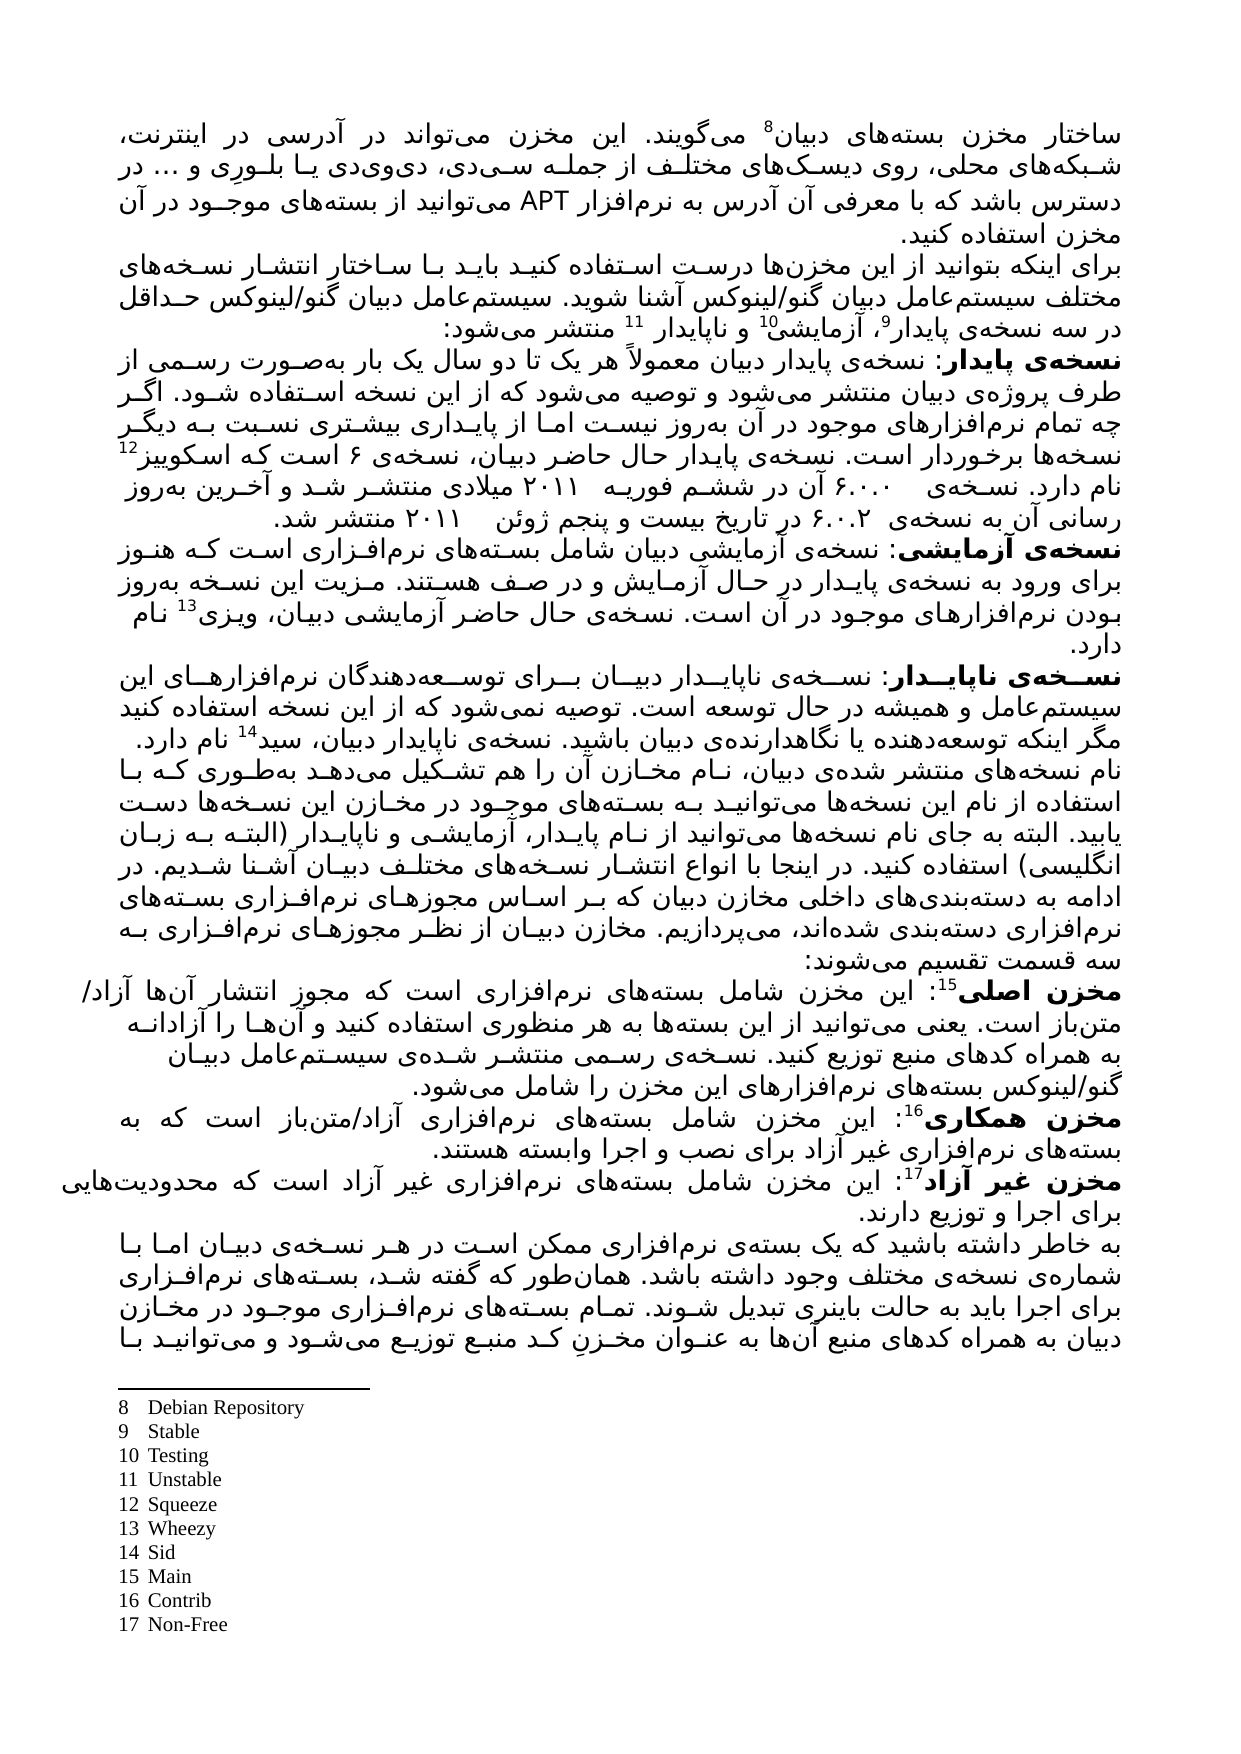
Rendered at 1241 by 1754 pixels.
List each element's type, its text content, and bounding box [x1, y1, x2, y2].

text نسخه‌ی پایدار: نسخه‌ی پایدار دبیان معمولاً هر یک تا دو سال یک بار به‌صورت رسمی از طرف پروژه‌ی دبیان منتشر می‌شود و توصیه می‌شود که از این نسخه استفاده شود. اگر چه تمام نرم‌افزارهای موجود در آن به‌روز نیست اما از پایداری بیشتری نسبت به دیگر نسخه‌ها برخوردار است. نسخه‌ی پایدار حال حاضر دبیان، نسخه‌ی ۶ است که اسکوییز نام دارد. نسخه‌ی ۶.۰.۰ آن در ششم فوریه ۲۰۱۱ میلادی منتشر شد و آخرین به‌روز رسانی آن به نسخه‌ی ۶.۰.۲ در تاریخ بیست و پنجم ژوئن ۲۰۱۱ منتشر شد. [118, 344, 1122, 534]
text بسته‌های نرم‌افزاری به صورت فایل‌های فشرده‌ای با ساختاری خاص و با پسوند «deb.» ساخته می‌شوند و در ساختار دایرکتوری خاصی که بر مبنای حرف اول نام بسته مشخص شده است، دسته‌بندی می‌شوند. در رأس این دسته‌بندی فایل فشرده‌ای وجود دارد که Packages.tar.gz نام دارد و حاوی لیست بسته‌های نرم‌افزاری موجود به همراه جزئیات آن‌ها مانند اطلاعات بسته‌ها، وابستگی‌های آن‌ها و … در دایرکتوری حاضر است. به این ساختار مخزن بسته‌های دبیان می‌گویند. این مخزن می‌تواند در آدرسی در اینترنت، شبکه‌های محلی، روی دیسک‌های مختلف از جمله سی‌دی، دی‌وی‌دی یا بلورِی و … در دسترس باشد که با معرفی آن آدرس به نرم‌افزار APT می‌توانید از بسته‌های موجود در آن مخزن استفاده کنید. [118, 118, 1122, 250]
text برای اینکه بتوانید از این مخزن‌ها درست استفاده کنید باید با ساختار انتشار نسخه‌های مختلف سیستم‌عامل دبیان گنو/لینوکس آشنا شوید. سیستم‌عامل دبیان گنو/لینوکس حداقل در سه نسخه‌ی پایدار، آزمایشی و ناپایدار منتشر می‌شود: [118, 250, 1122, 344]
text مخزن اصلی: این مخزن شامل بسته‌های نرم‌افزاری است که مجوز انتشار آن‌ها آزاد/‌متن‌باز است. یعنی می‌توانید از این بسته‌ها به هر منظوری استفاده کنید و آن‌ها را آزادانه به همراه کدهای منبع توزیع کنید. نسخه‌ی رسمی منتشر شده‌ی سیستم‌عامل دبیان گنو/لینوکس بسته‌های نرم‌افزارهای این مخزن را شامل می‌شود. [118, 976, 1122, 1102]
text Wheezy [118, 1516, 1122, 1539]
text Squeeze [118, 1491, 1122, 1516]
text مخزن همکاری: این مخزن شامل بسته‌های نرم‌افزاری آزاد/متن‌باز است که به بسته‌های نرم‌افزاری غیر آزاد برای نصب و اجرا وابسته هستند. [118, 1102, 1122, 1165]
text به خاطر داشته باشید که یک بسته‌ی نرم‌افزاری ممکن است در هر نسخه‌ی دبیان اما با شماره‌ی نسخه‌ی مختلف وجود داشته باشد. همان‌طور که گفته شد، بسته‌های نرم‌افزاری برای اجرا باید به حالت باینری تبدیل شوند. تمام بسته‌های نرم‌افزاری موجود در مخازن دبیان به همراه کدهای منبع آن‌ها به عنوان مخزنِ کد منبع توزیع می‌شود و می‌توانید با [118, 1228, 1122, 1354]
text نسخه‌ی ناپایدار: نسخه‌ی ناپایدار دبیان برای توسعه‌دهندگان نرم‌افزارهای این سیستم‌عامل و همیشه در حال توسعه است. توصیه نمی‌شود که از این نسخه استفاده کنید مگر اینکه توسعه‌دهنده یا نگاهدارنده‌ی دبیان باشید. نسخه‌ی ناپایدار دبیان، سید نام دارد. [118, 660, 1122, 755]
text نام نسخه‌های منتشر شده‌ی دبیان، نام مخازن آن را هم تشکیل می‌دهد به‌طوری که با استفاده از نام این نسخه‌ها می‌توانید به بسته‌های موجود در مخازن این نسخه‌ها دست یابید. البته به جای نام نسخه‌ها می‌توانید از نام پایدار، آزمایشی و ناپایدار (البته به زبان انگلیسی) استفاده کنید. در اینجا با انواع انتشار نسخه‌های مختلف دبیان آشنا شدیم. در ادامه به دسته‌بندی‌های داخلی مخازن دبیان که بر اساس مجوزهای نرم‌افزاری بسته‌های نرم‌افزاری دسته‌بندی شده‌اند، می‌پردازیم. مخازن دبیان از نظر مجوزهای نرم‌افزاری به سه قسمت تقسیم می‌شوند: [118, 755, 1122, 976]
text مخزن غیر آزاد: این مخزن شامل بسته‌های نرم‌افزاری غیر آزاد است که محدودیت‌هایی برای اجرا و توزیع دارند. [118, 1165, 1122, 1228]
text Testing [118, 1443, 1122, 1467]
text Debian Repository [118, 1395, 1122, 1419]
text Unstable [118, 1467, 1122, 1491]
text Main [118, 1564, 1122, 1588]
text Sid [118, 1539, 1122, 1564]
text نسخه‌ی آزمایشی: نسخه‌ی آزمایشی دبیان شامل بسته‌های نرم‌افزاری است که هنوز برای ورود به نسخه‌ی پایدار در حال آزمایش و در صف هستند. مزیت این نسخه به‌روز بودن نرم‌افزارهای موجود در آن است. نسخه‌ی حال حاضر آزمایشی دبیان، ویزی نام دارد. [118, 534, 1122, 660]
text Contrib [118, 1588, 1122, 1612]
text Stable [118, 1419, 1122, 1443]
text Non-Free [118, 1612, 1122, 1636]
